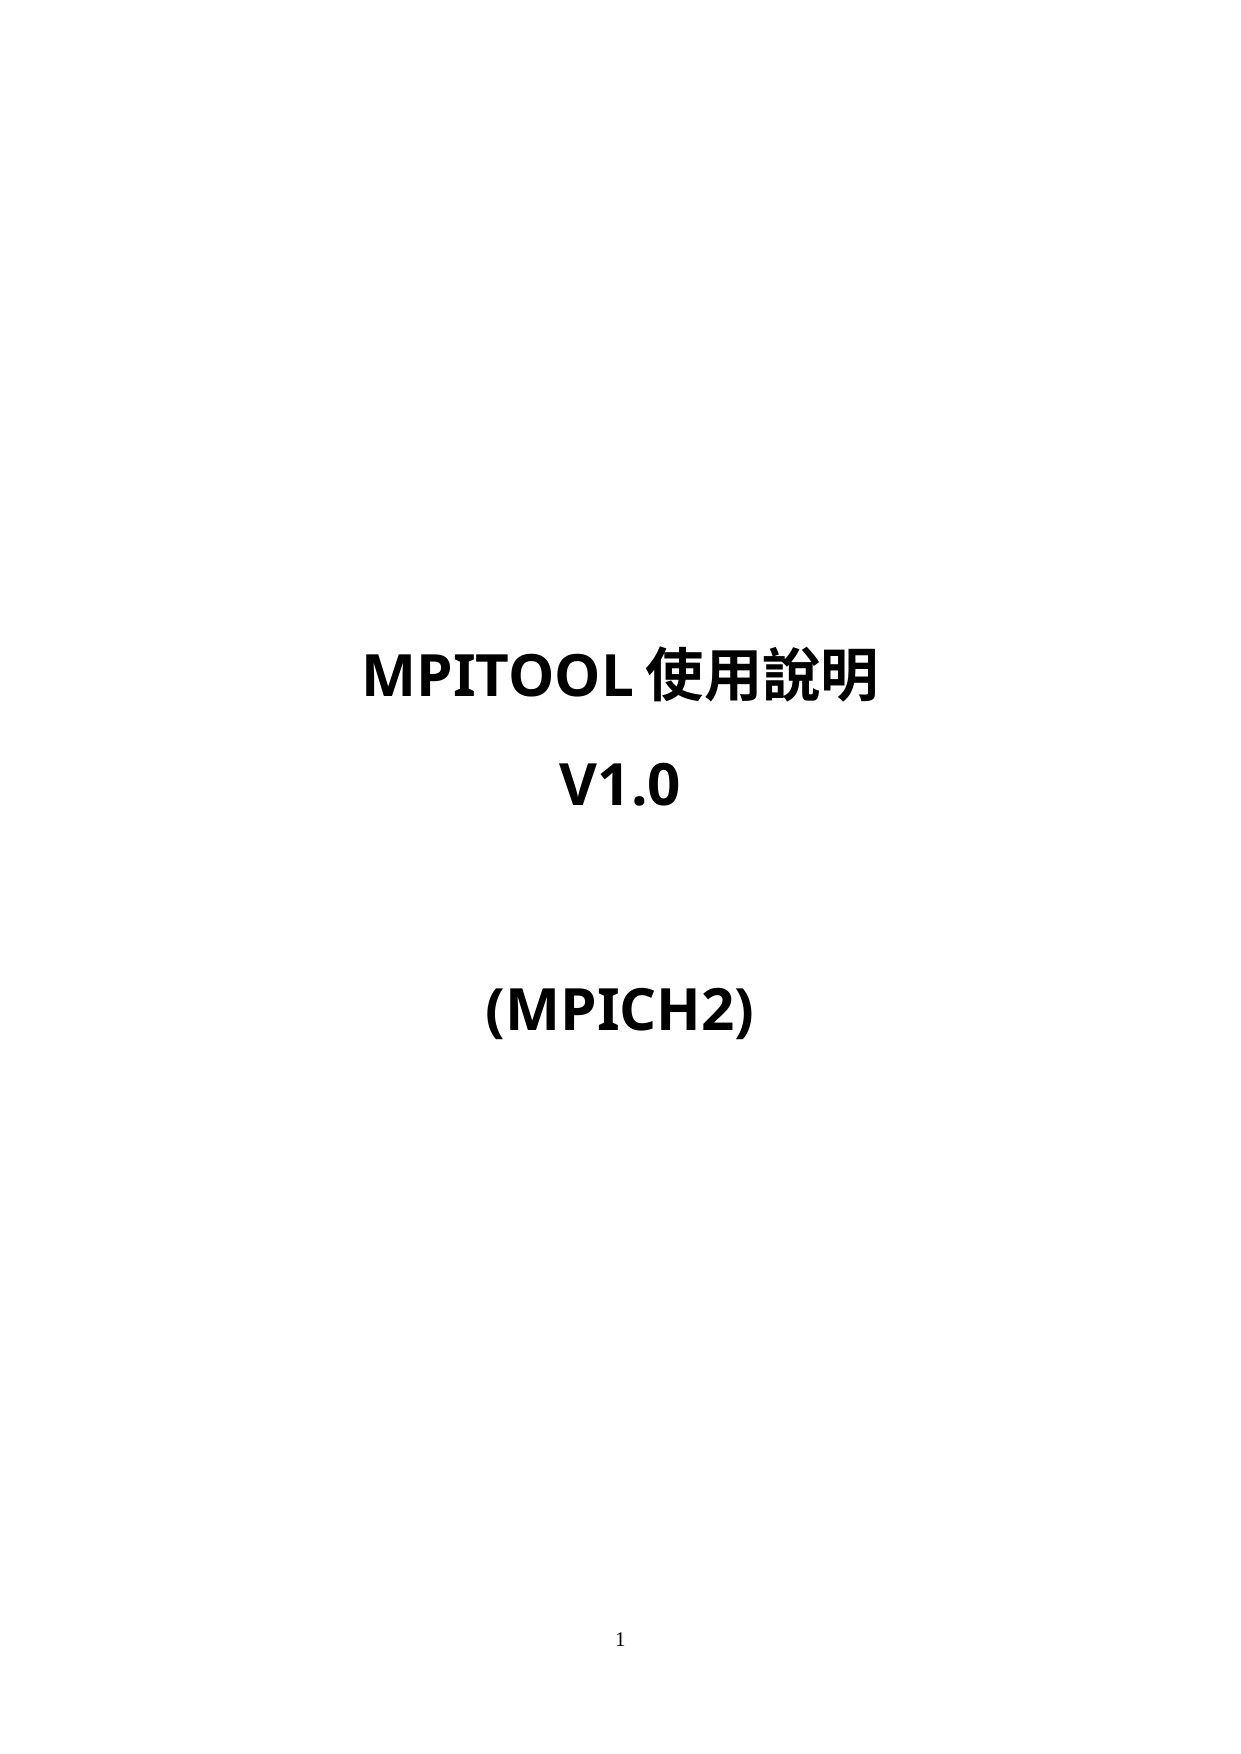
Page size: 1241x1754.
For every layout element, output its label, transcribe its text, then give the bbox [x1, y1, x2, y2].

text (MPICH2) [187, 952, 1053, 1064]
text V1.0 [187, 727, 1053, 839]
text MPITOOL使用說明 [187, 614, 1053, 727]
